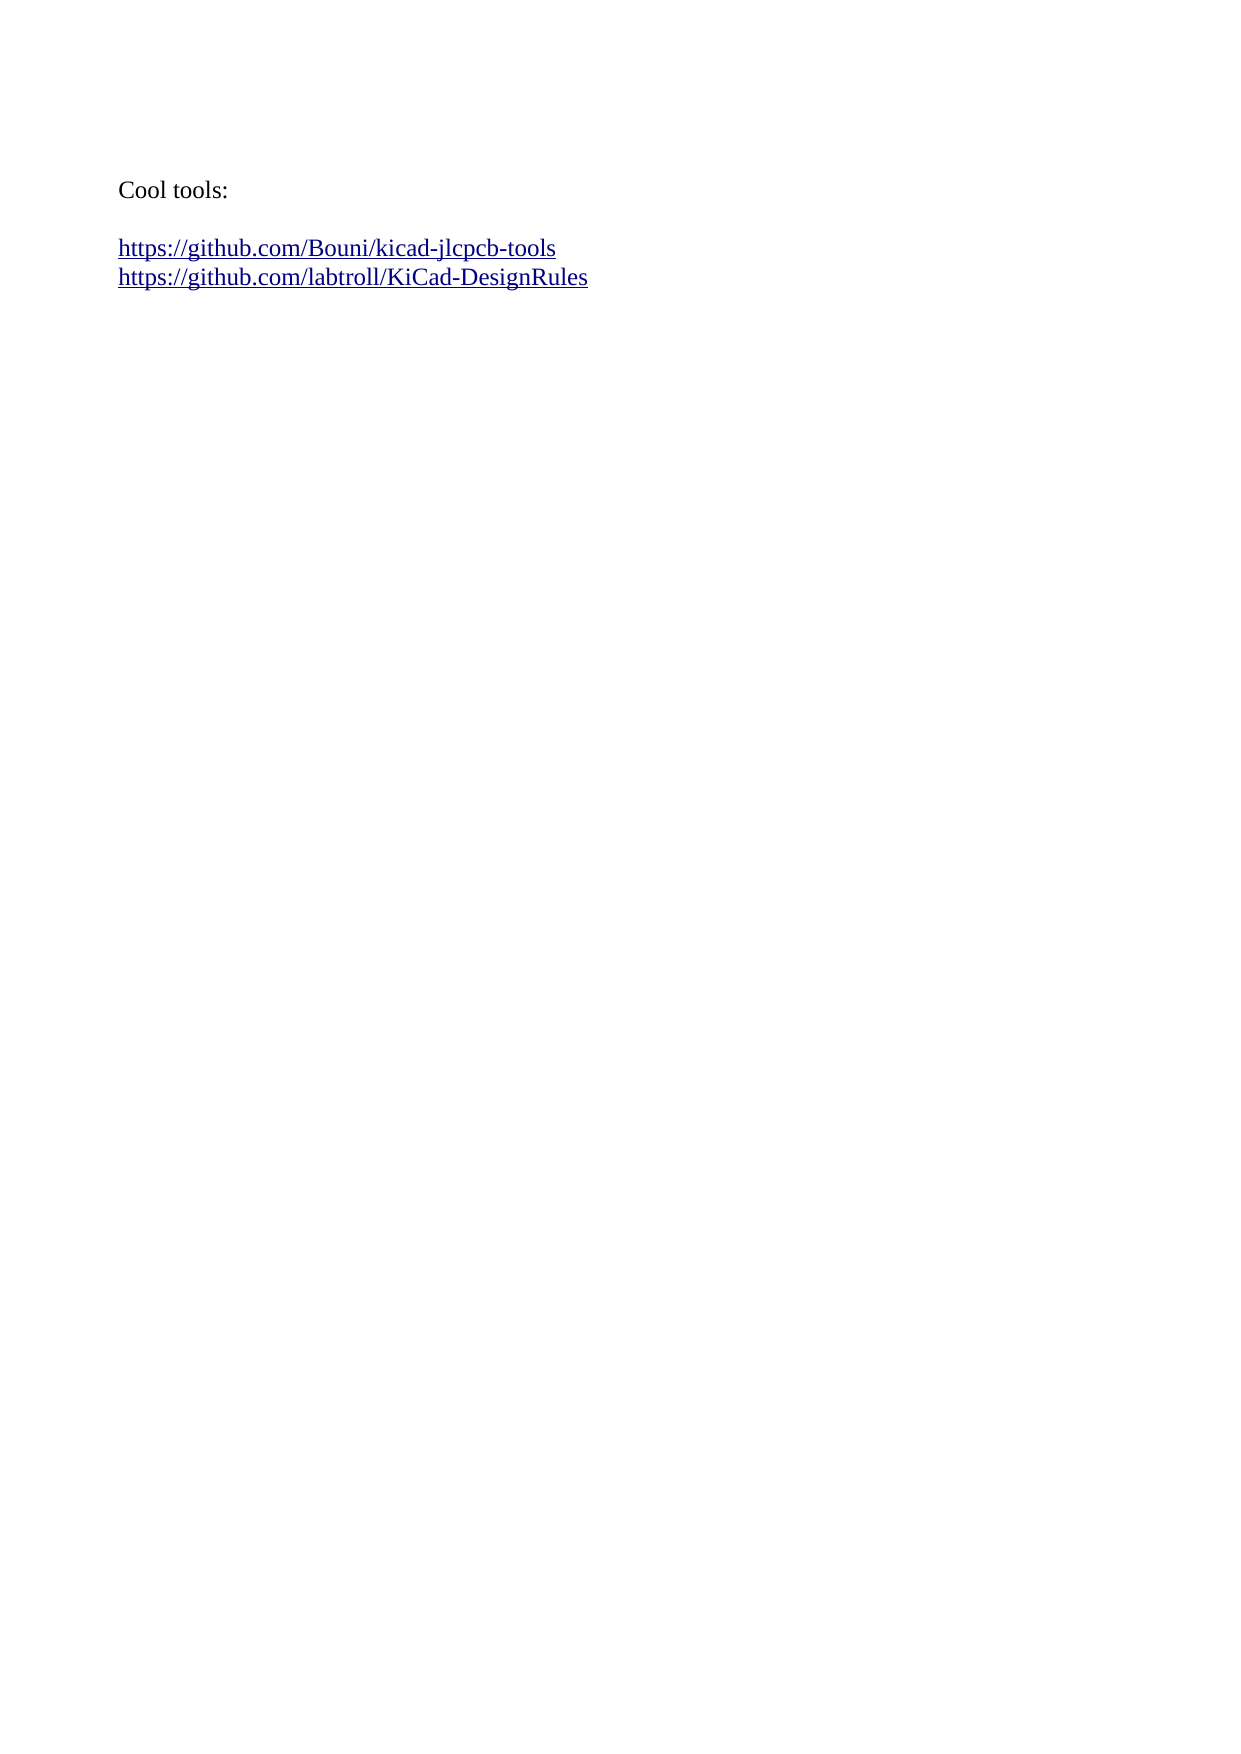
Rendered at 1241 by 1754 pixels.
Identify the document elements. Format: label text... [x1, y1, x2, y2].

text https://github.com/Bouni/kicad-jlcpcb-tools [118, 233, 1122, 262]
text Cool tools: [118, 176, 1122, 204]
text https://github.com/labtroll/KiCad-DesignRules [118, 262, 1122, 291]
